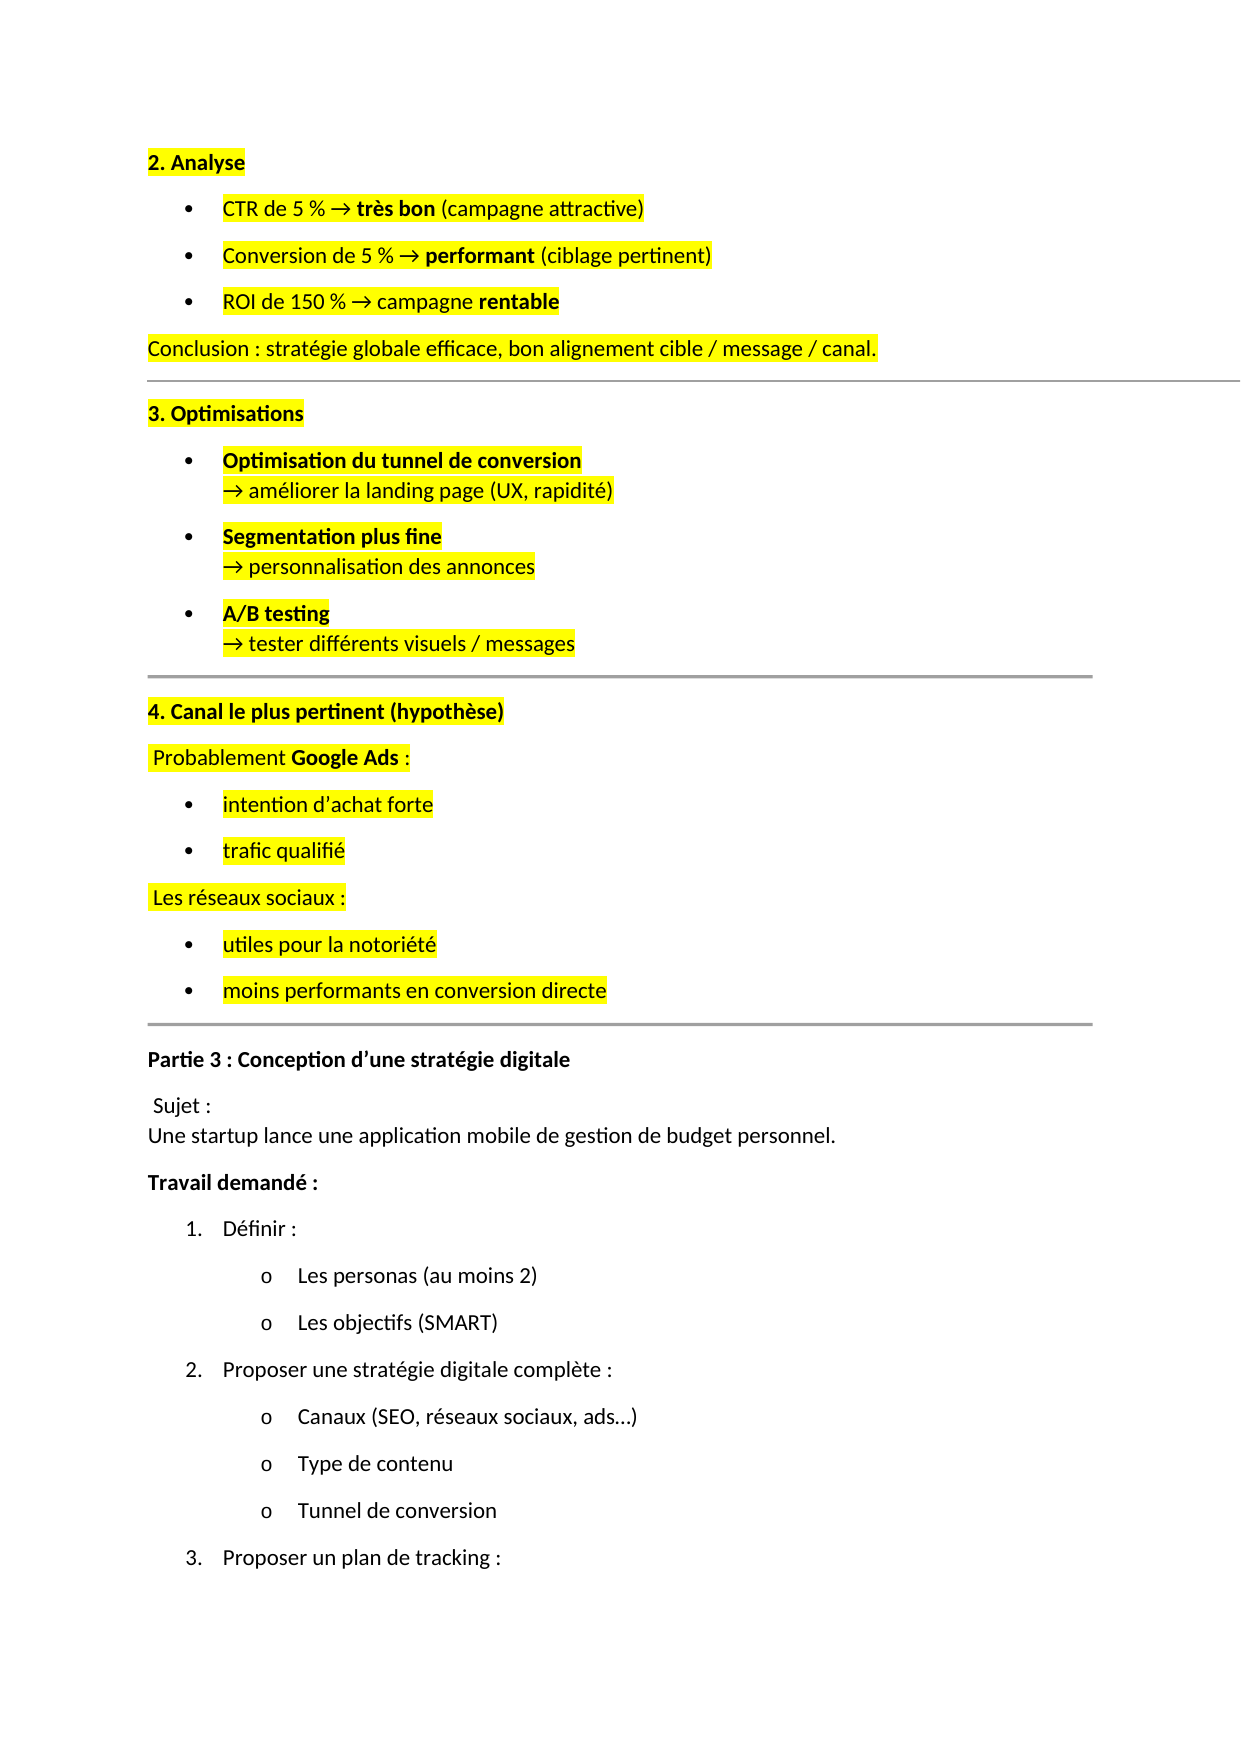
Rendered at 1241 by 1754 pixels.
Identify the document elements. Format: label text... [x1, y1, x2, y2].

list Type de contenu [260, 1449, 1093, 1477]
list Proposer une stratégie digitale complète : [185, 1355, 1093, 1383]
text Les réseaux sociaux : [148, 883, 1093, 911]
list ROI de 150 % → campagne rentable [185, 287, 1093, 315]
list Définir : [185, 1214, 1093, 1242]
list moins performants en conversion directe [185, 976, 1093, 1004]
list Proposer un plan de tracking : [185, 1543, 1093, 1571]
list Conversion de 5 % → performant (ciblage pertinent) [185, 241, 1093, 269]
text 4. Canal le plus pertinent (hypothèse) [148, 697, 1093, 725]
list CTR de 5 % → très bon (campagne attractive) [185, 194, 1093, 222]
list utiles pour la notoriété [185, 930, 1093, 958]
list Optimisation du tunnel de conversion → améliorer la landing page (UX, rapidité) [185, 446, 1093, 504]
list Les personas (au moins 2) [260, 1261, 1093, 1289]
text Probablement Google Ads : [148, 743, 1093, 772]
list trafic qualifié [185, 837, 1093, 865]
text Travail demandé : [148, 1168, 1093, 1196]
text Sujet : Une startup lance une application mobile de gestion de budget personnel. [148, 1091, 1093, 1149]
list Tunnel de conversion [260, 1496, 1093, 1525]
text Conclusion : stratégie globale efficace, bon alignement cible / message / canal. [148, 334, 1093, 362]
list A/B testing → tester différents visuels / messages [185, 599, 1093, 657]
list Canaux (SEO, réseaux sociaux, ads…) [260, 1402, 1093, 1430]
list Segmentation plus fine → personnalisation des annonces [185, 522, 1093, 580]
text 3. Optimisations [148, 399, 1093, 427]
text Partie 3 : Conception d’une stratégie digitale [148, 1045, 1093, 1073]
list Les objectifs (SMART) [260, 1308, 1093, 1337]
list intention d’achat forte [185, 790, 1093, 818]
text 2. Analyse [148, 148, 1093, 176]
